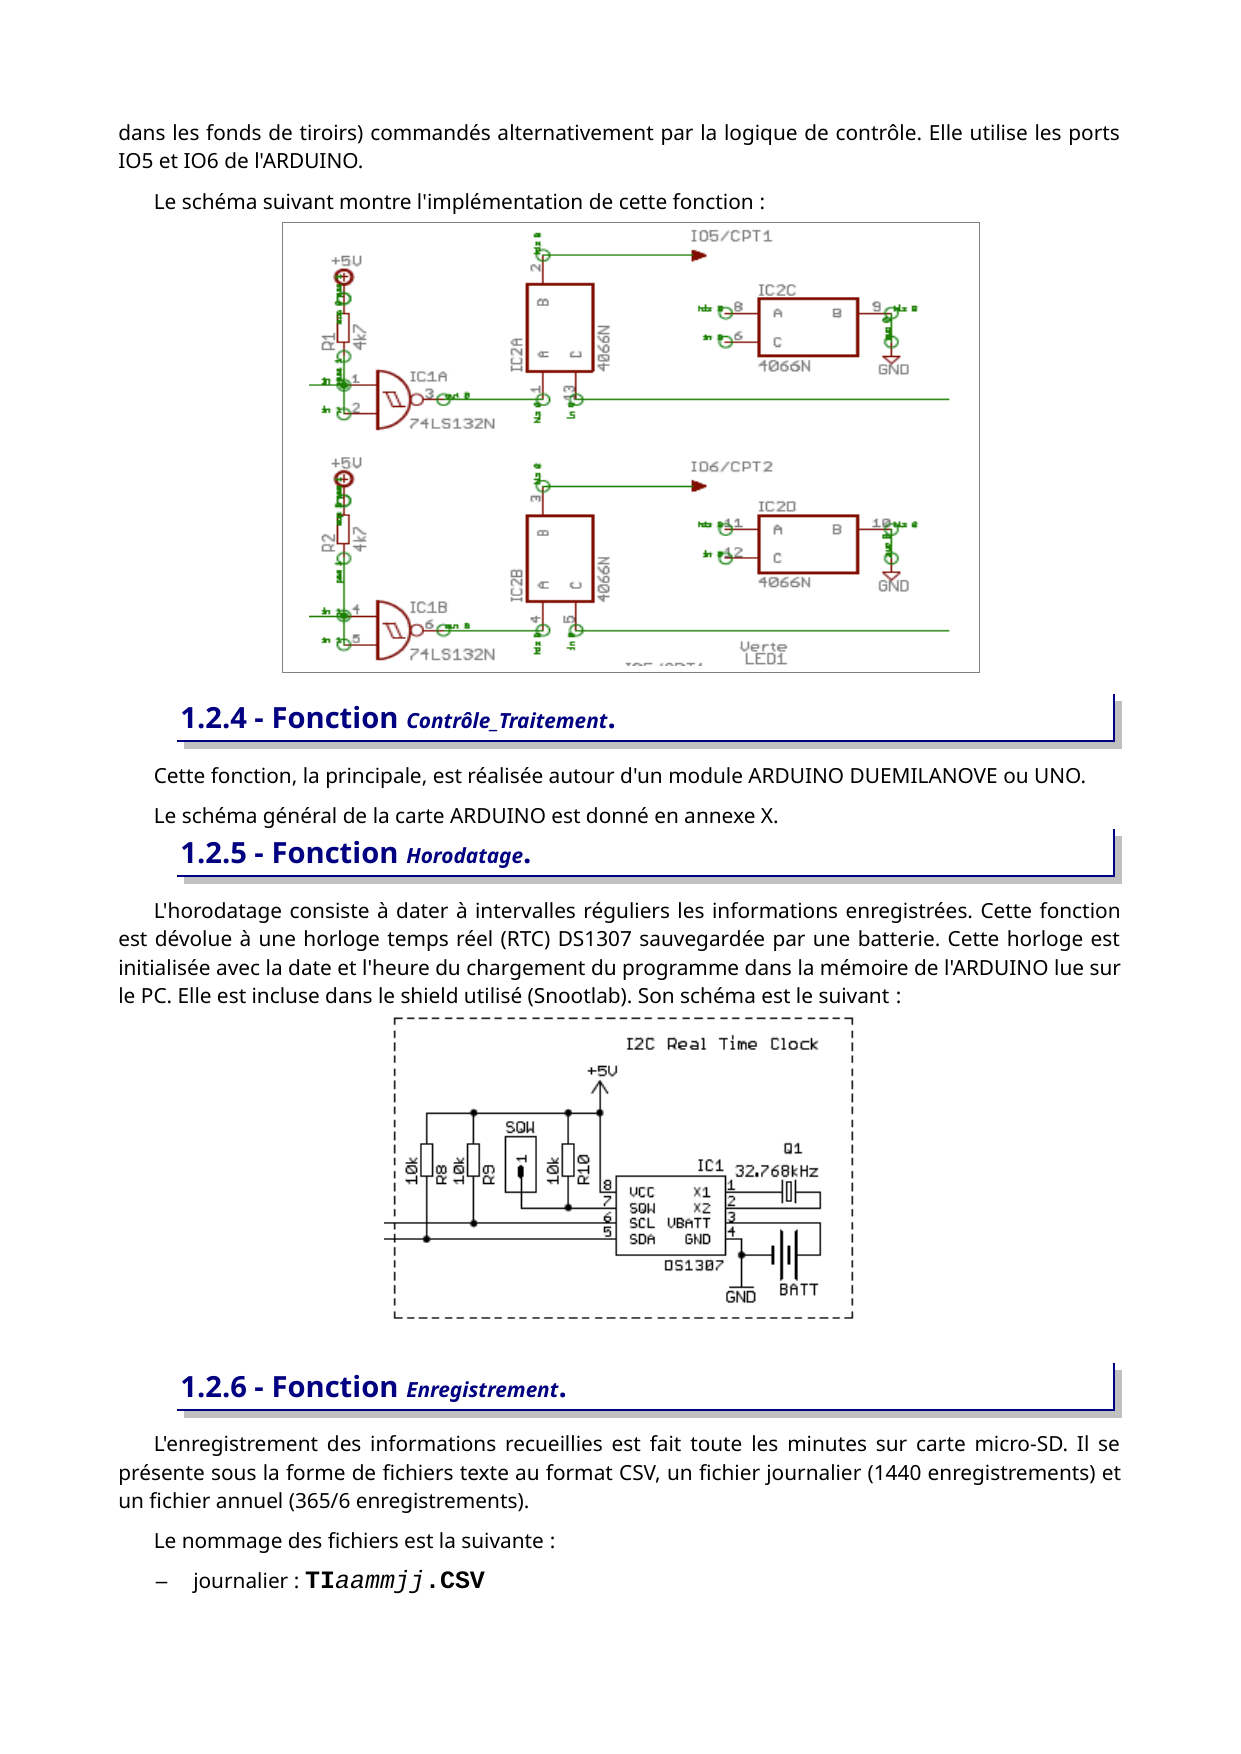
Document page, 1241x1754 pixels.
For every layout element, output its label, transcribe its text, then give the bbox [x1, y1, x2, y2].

text Le schéma général de la carte ARDUINO est donné en annexe X. [118, 801, 1122, 829]
text L'enregistrement des informations recueillies est fait toute les minutes sur carte micro-SD. Il se présente sous la forme de fichiers texte au format CSV, un fichier journalier (1440 enregistrements) et un fichier annuel (365/6 enregistrements). [118, 1429, 1122, 1515]
text dans les fonds de tiroirs) commandés alternativement par la logique de contrôle. Elle utilise les ports IO5 et IO6 de l'ARDUINO. [118, 118, 1122, 175]
picture [384, 1009, 862, 1335]
list journalier : TIaammjj.CSV [156, 1567, 1122, 1596]
text Cette fonction, la principale, est réalisée autour d'un module ARDUINO DUEMILANOVE ou UNO. [118, 761, 1122, 789]
text Le nommage des fichiers est la suivante : [118, 1526, 1122, 1555]
subtitle Fonction Contrôle_Traitement. [177, 694, 1113, 740]
picture [309, 227, 950, 666]
subtitle Fonction Horodatage. [177, 829, 1113, 875]
text L'horodatage consiste à dater à intervalles réguliers les informations enregistrées. Cette fonction est dévolue à une horloge temps réel (RTC) DS1307 sauvegardée par une batterie. Cette horloge est initialisée avec la date et l'heure du chargement du programme dans la mémoire de l'ARDUINO lue sur le PC. Elle est incluse dans le shield utilisé (Snootlab). Son schéma est le suivant : [118, 896, 1122, 1009]
subtitle Fonction Enregistrement. [177, 1363, 1113, 1409]
text Le schéma suivant montre l'implémentation de cette fonction : [118, 187, 1122, 215]
